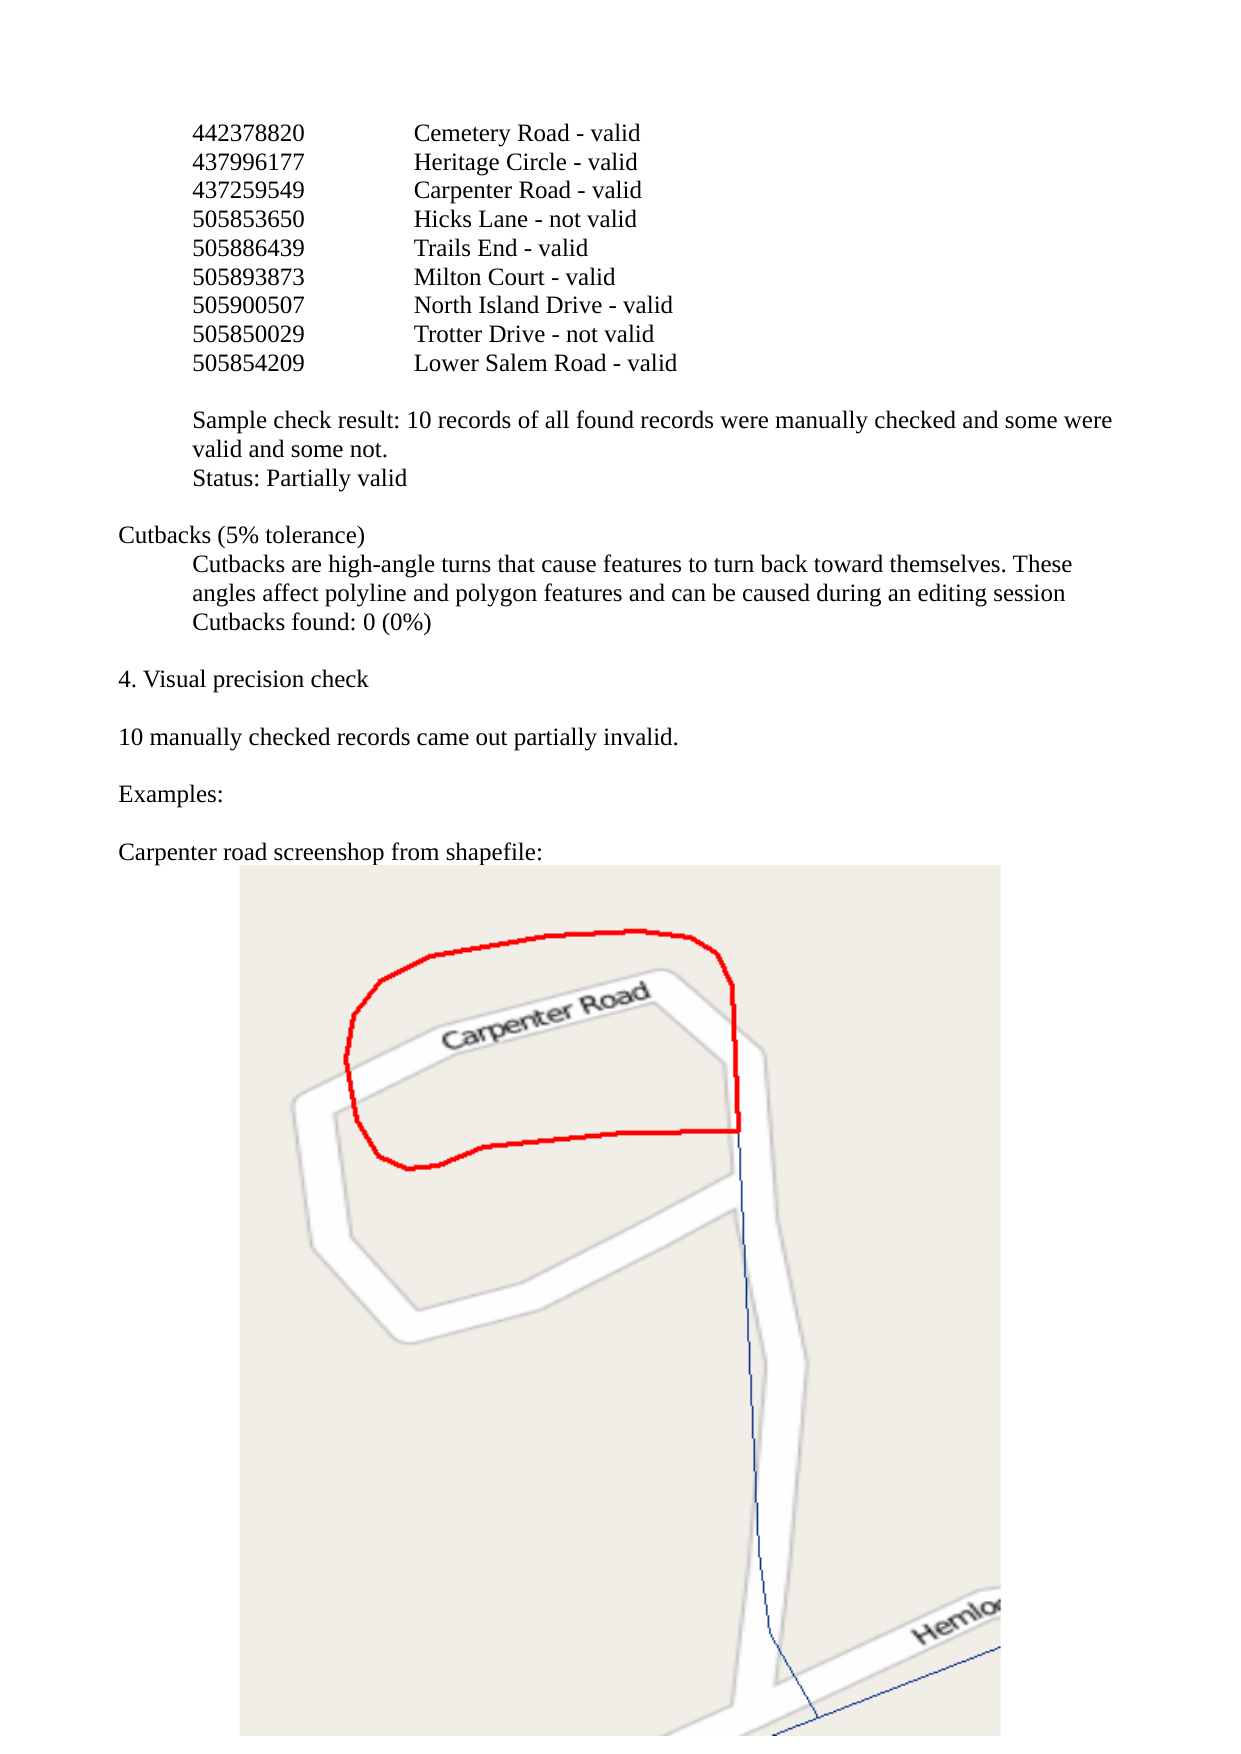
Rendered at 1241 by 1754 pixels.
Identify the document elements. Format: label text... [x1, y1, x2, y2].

text 505854209 Lower Salem Road - valid [118, 348, 1122, 377]
text 442378820 Cemetery Road - valid [118, 118, 1122, 147]
text 4. Visual precision check [118, 664, 1122, 693]
text Status: Partially valid [118, 463, 1122, 492]
text Cutbacks are high-angle turns that cause features to turn back toward themselves. These angles affect polyline and polygon features and can be caused during an editing session [118, 549, 1122, 607]
picture [239, 865, 1001, 1736]
text 505900507 North Island Drive - valid [118, 291, 1122, 319]
text Cutbacks found: 0 (0%) [118, 607, 1122, 636]
text 505893873 Milton Court - valid [118, 262, 1122, 291]
text 437259549 Carpenter Road - valid [118, 176, 1122, 204]
text Cutbacks (5% tolerance) [118, 521, 1122, 549]
text Sample check result: 10 records of all found records were manually checked and some were valid and some not. [118, 406, 1122, 463]
text 505886439 Trails End - valid [118, 233, 1122, 262]
text 505853650 Hicks Lane - not valid [118, 204, 1122, 233]
text 437996177 Heritage Circle - valid [118, 147, 1122, 176]
text Examples: [118, 779, 1122, 808]
text 505850029 Trotter Drive - not valid [118, 319, 1122, 348]
text 10 manually checked records came out partially invalid. [118, 722, 1122, 751]
text Carpenter road screenshop from shapefile: [118, 837, 1122, 866]
